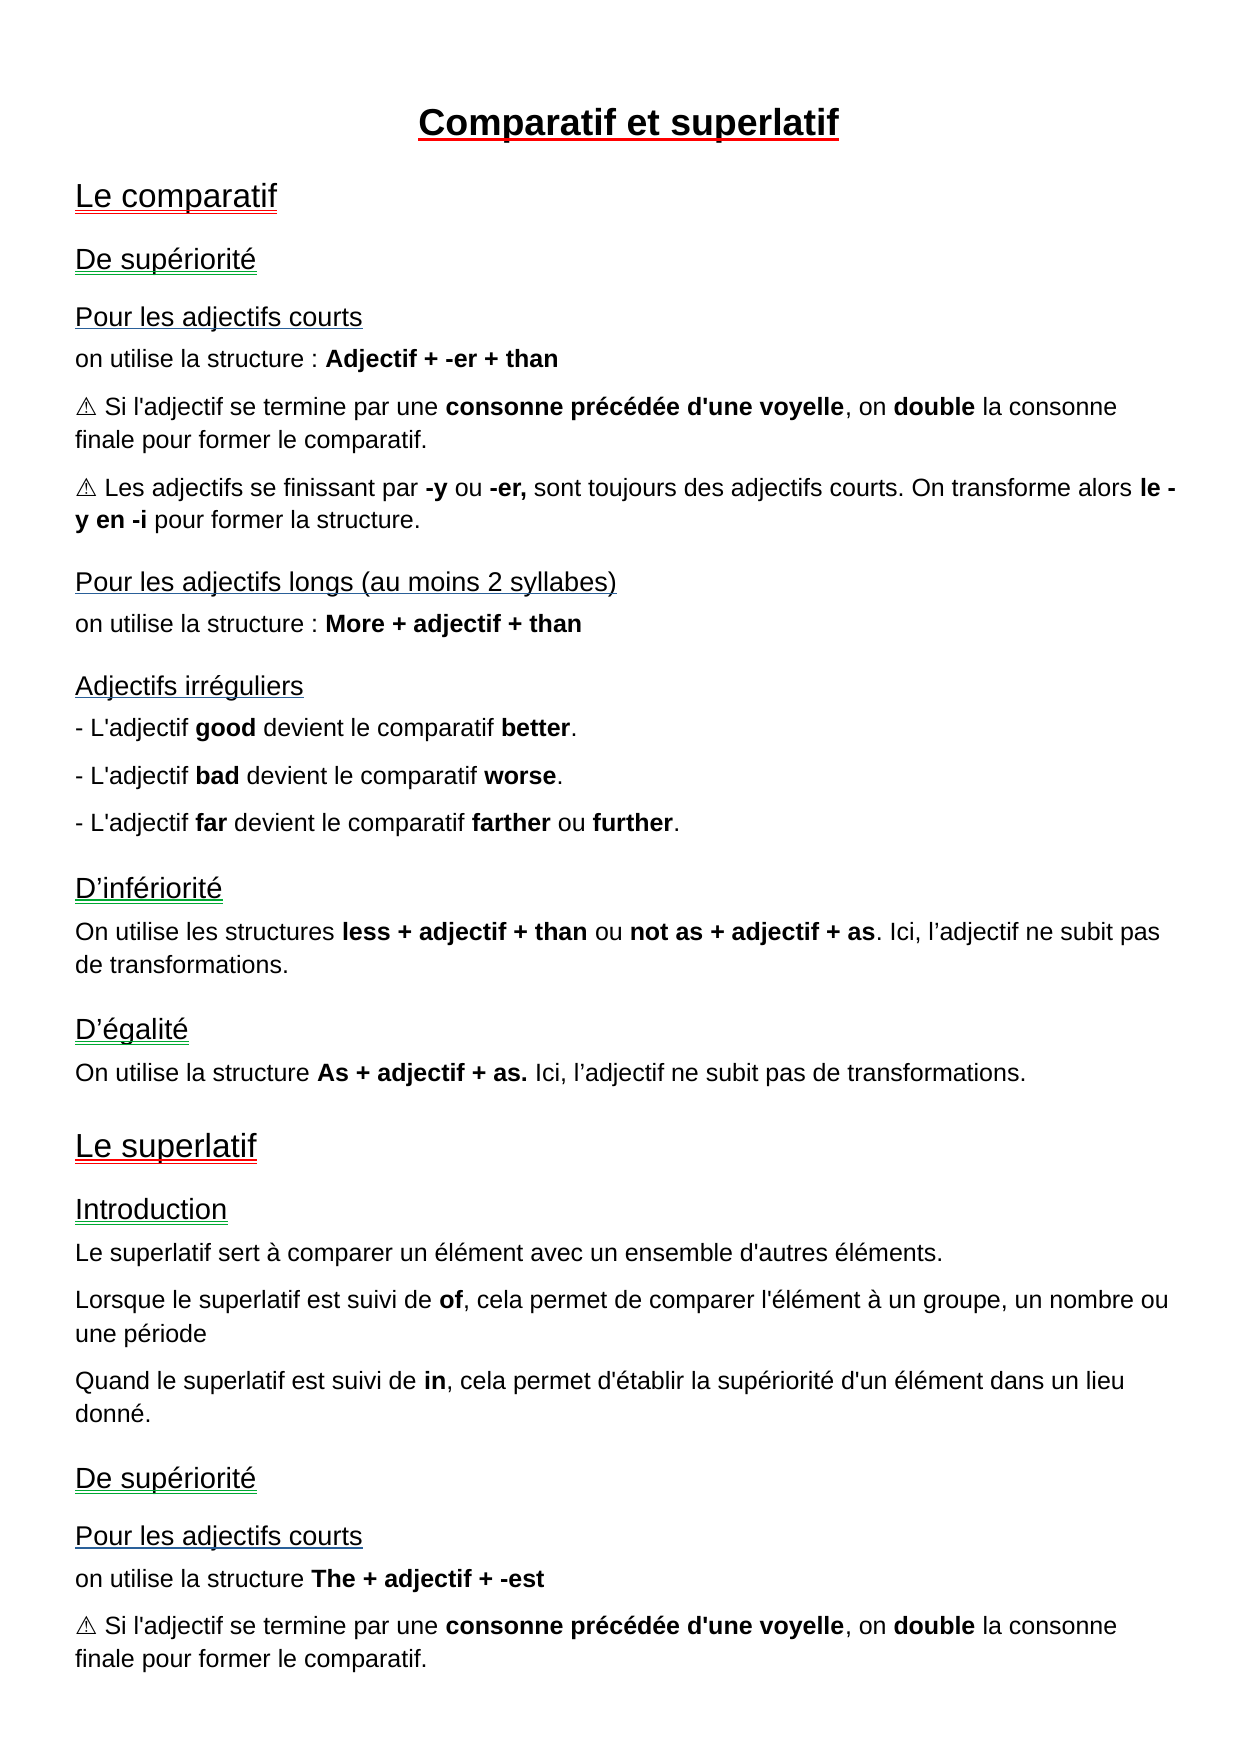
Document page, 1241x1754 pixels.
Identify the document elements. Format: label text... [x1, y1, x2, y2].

text On utilise la structure As + adjectif + as. Ici, l’adjectif ne subit pas de transformations. [75, 1058, 1182, 1087]
text on utilise la structure : Adjectif + -er + than [75, 344, 1182, 373]
subtitle Introduction [75, 1192, 1182, 1225]
subtitle Le superlatif [75, 1126, 1182, 1165]
text ⚠ Si l'adjectif se termine par une consonne précédée d'une voyelle, on double la consonne finale pour former le comparatif. [75, 392, 1182, 454]
subtitle Pour les adjectifs courts [75, 1520, 1182, 1551]
text ⚠ Si l'adjectif se termine par une consonne précédée d'une voyelle, on double la consonne finale pour former le comparatif. [75, 1611, 1182, 1673]
text Le superlatif sert à comparer un élément avec un ensemble d'autres éléments. [75, 1238, 1182, 1267]
subtitle De supériorité [75, 242, 1182, 276]
text - L'adjectif good devient le comparatif better. [75, 713, 1182, 742]
subtitle Comparatif et superlatif [75, 100, 1182, 143]
text Quand le superlatif est suivi de in, cela permet d'établir la supériorité d'un élément dans un lieu donné. [75, 1366, 1182, 1428]
subtitle Pour les adjectifs courts [75, 301, 1182, 332]
text on utilise la structure The + adjectif + -est [75, 1564, 1182, 1592]
subtitle De supériorité [75, 1461, 1182, 1495]
text On utilise les structures less + adjectif + than ou not as + adjectif + as. Ici, l’adjectif ne subit pas de transformations. [75, 917, 1182, 978]
text ⚠ Les adjectifs se finissant par -y ou -er, sont toujours des adjectifs courts. On transforme alors le -y en -i pour former la structure. [75, 472, 1182, 534]
text Lorsque le superlatif est suivi de of, cela permet de comparer l'élément à un groupe, un nombre ou une période [75, 1286, 1182, 1347]
subtitle D’infériorité [75, 871, 1182, 904]
subtitle Adjectifs irréguliers [75, 669, 1182, 701]
subtitle D’égalité [75, 1012, 1182, 1045]
text - L'adjectif bad devient le comparatif worse. [75, 761, 1182, 789]
text on utilise la structure : More + adjectif + than [75, 609, 1182, 638]
subtitle Le comparatif [75, 176, 1182, 215]
text - L'adjectif far devient le comparatif farther ou further. [75, 808, 1182, 837]
subtitle Pour les adjectifs longs (au moins 2 syllabes) [75, 566, 1182, 597]
